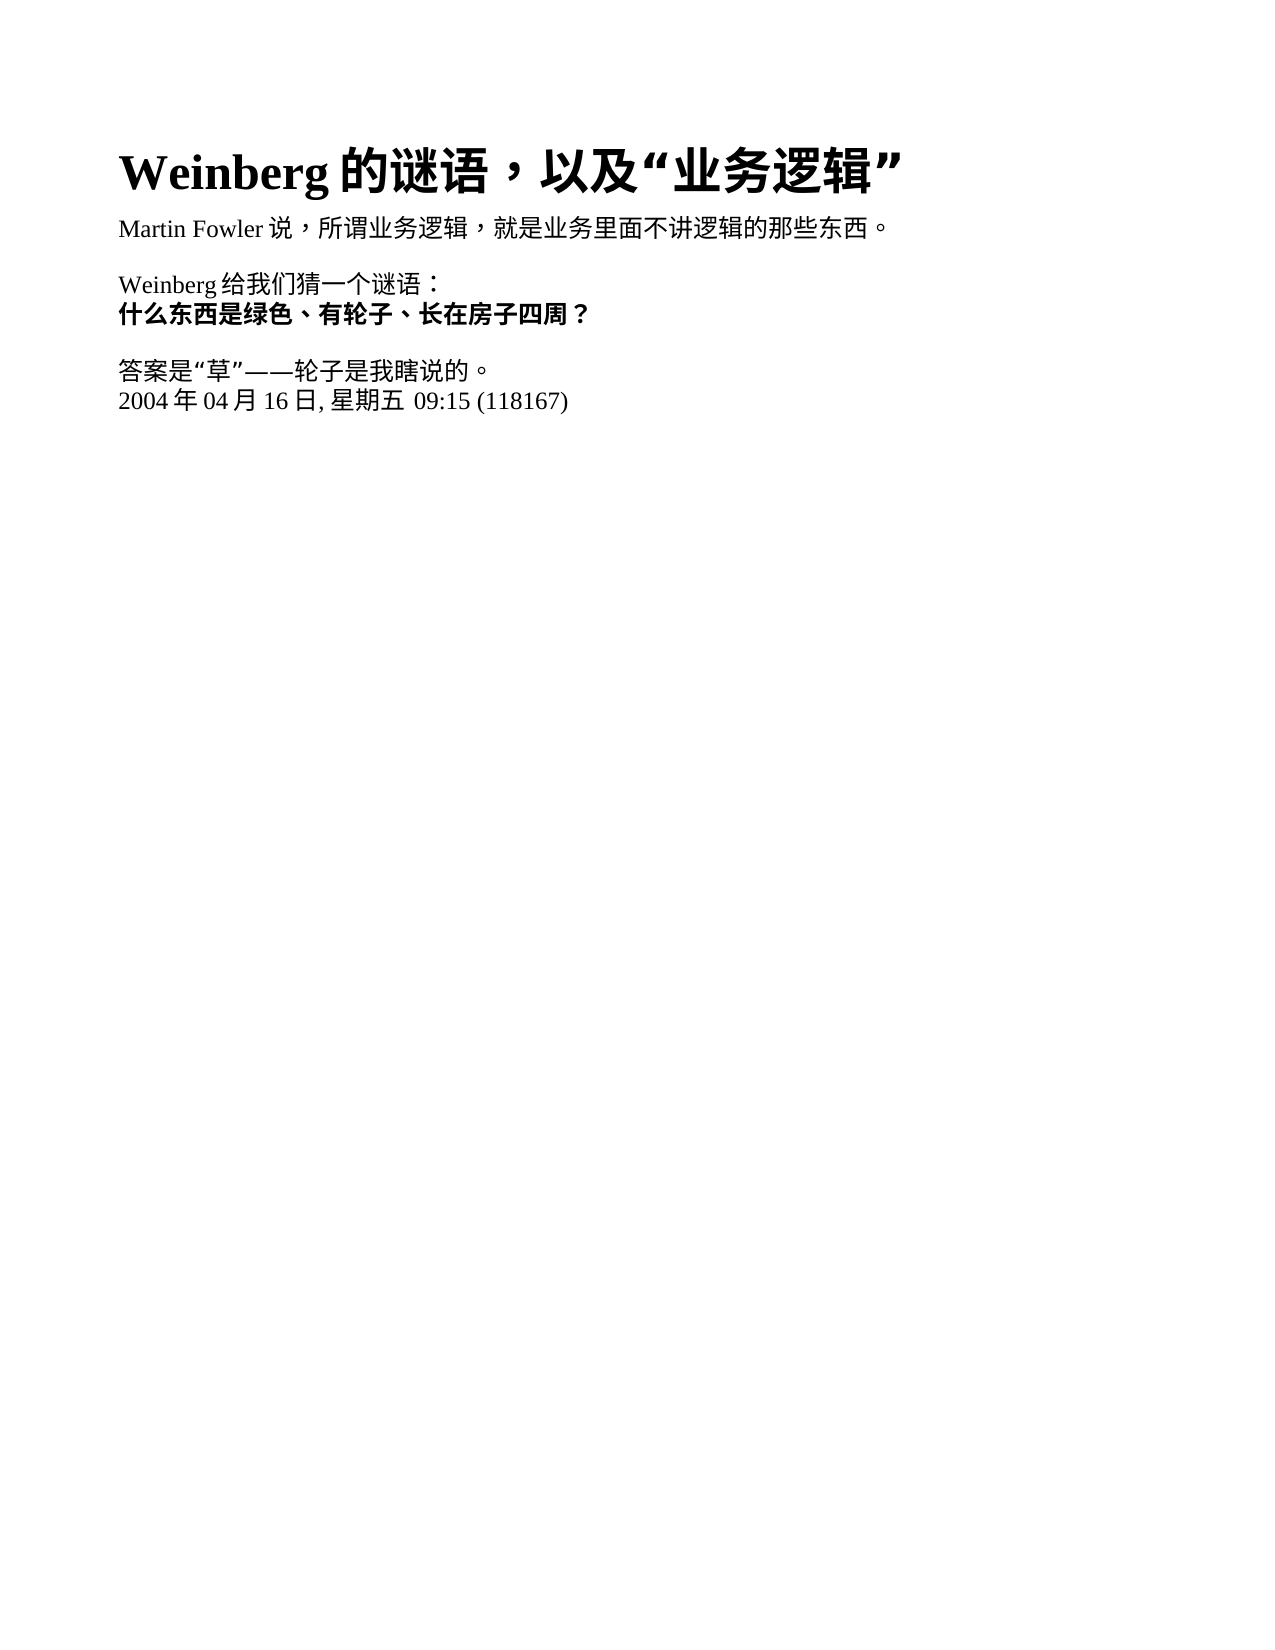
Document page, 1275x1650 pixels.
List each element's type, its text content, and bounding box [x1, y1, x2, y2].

text 2004年04月16日, 星期五 09:15 (118167) [118, 386, 1157, 415]
text 答案是“草”——轮子是我瞎说的。 [118, 357, 1157, 386]
text Martin Fowler说，所谓业务逻辑，就是业务里面不讲逻辑的那些东西。 [118, 214, 1157, 243]
text Weinberg给我们猜一个谜语： [118, 271, 1157, 300]
text 什么东西是绿色、有轮子、长在房子四周？ [118, 300, 1157, 329]
subtitle Weinberg的谜语，以及“业务逻辑” [118, 143, 1157, 201]
